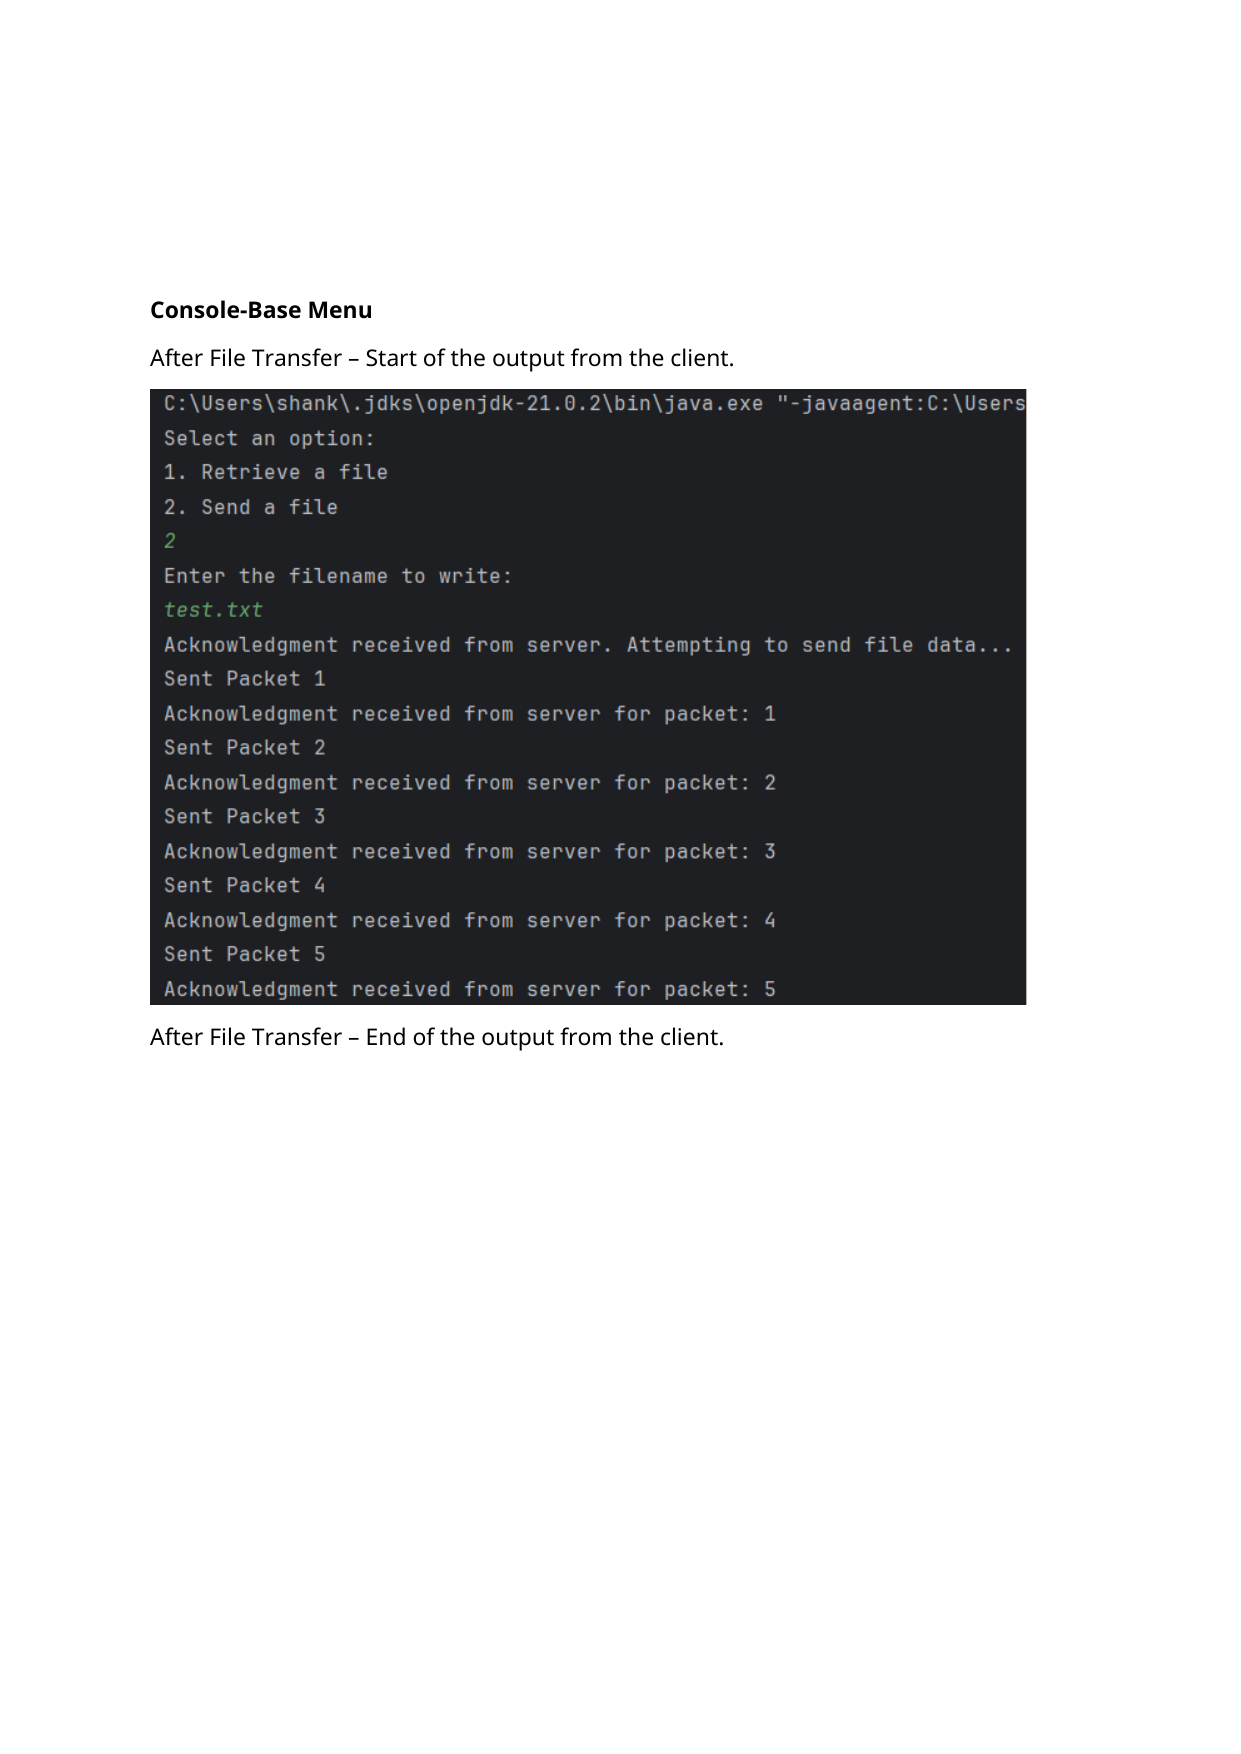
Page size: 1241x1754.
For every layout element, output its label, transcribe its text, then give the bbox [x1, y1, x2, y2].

text After File Transfer – Start of the output from the client. [150, 342, 1090, 373]
text After File Transfer – End of the output from the client. [150, 1021, 1090, 1053]
text Console-Base Menu [150, 294, 1090, 325]
